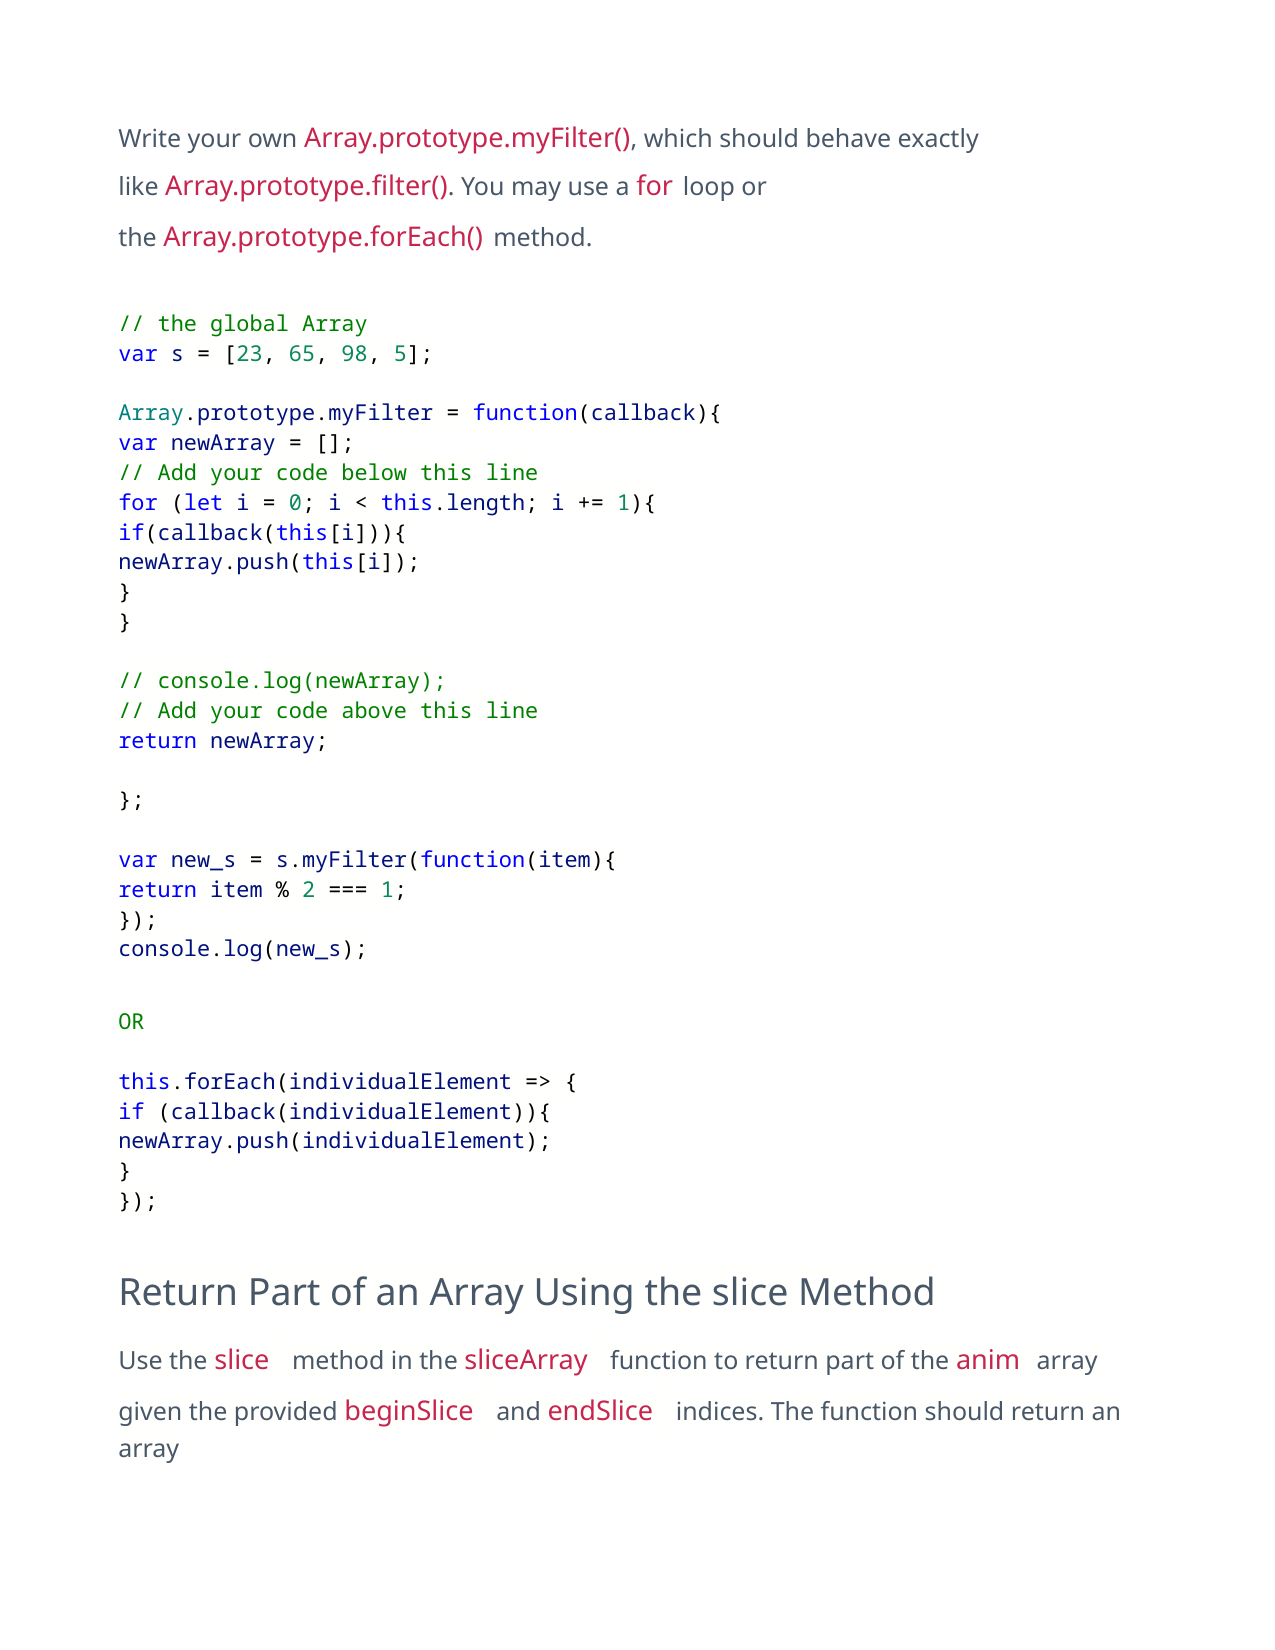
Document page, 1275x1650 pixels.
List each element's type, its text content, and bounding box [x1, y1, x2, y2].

text if (callback(individualElement)){ [118, 1096, 1157, 1125]
text var s = [23, 65, 98, 5]; [118, 338, 1157, 368]
text // the global Array [118, 308, 1157, 338]
text } [118, 1155, 1157, 1185]
text newArray.push(this[i]); [118, 546, 1157, 576]
text }); [118, 1185, 1157, 1215]
text // Add your code below this line [118, 457, 1157, 487]
text Write your own Array.prototype.myFilter(), which should behave exactly like Array.prototype.filter(). You may use a for loop or the Array.prototype.forEach() method. [118, 118, 1157, 257]
text Use the slice method in the sliceArray function to return part of the anim array given the provided beginSlice and endSlice indices. The function should return an array [118, 1329, 1157, 1465]
text // Add your code above this line [118, 695, 1157, 725]
subtitle Return Part of an Array Using the slice Method [118, 1265, 1157, 1316]
text Array.prototype.myFilter = function(callback){ [118, 397, 1157, 427]
text console.log(new_s); [118, 933, 1157, 963]
text newArray.push(individualElement); [118, 1125, 1157, 1155]
text var new_s = s.myFilter(function(item){ [118, 844, 1157, 874]
text return newArray; [118, 725, 1157, 755]
text return item % 2 === 1; [118, 874, 1157, 903]
text this.forEach(individualElement => { [118, 1066, 1157, 1096]
text OR [118, 1006, 1157, 1036]
text }; [118, 784, 1157, 814]
text } [118, 606, 1157, 636]
text } [118, 576, 1157, 606]
text }); [118, 903, 1157, 933]
text // console.log(newArray); [118, 665, 1157, 695]
text for (let i = 0; i < this.length; i += 1){ [118, 487, 1157, 517]
text var newArray = []; [118, 427, 1157, 457]
text if(callback(this[i])){ [118, 517, 1157, 546]
